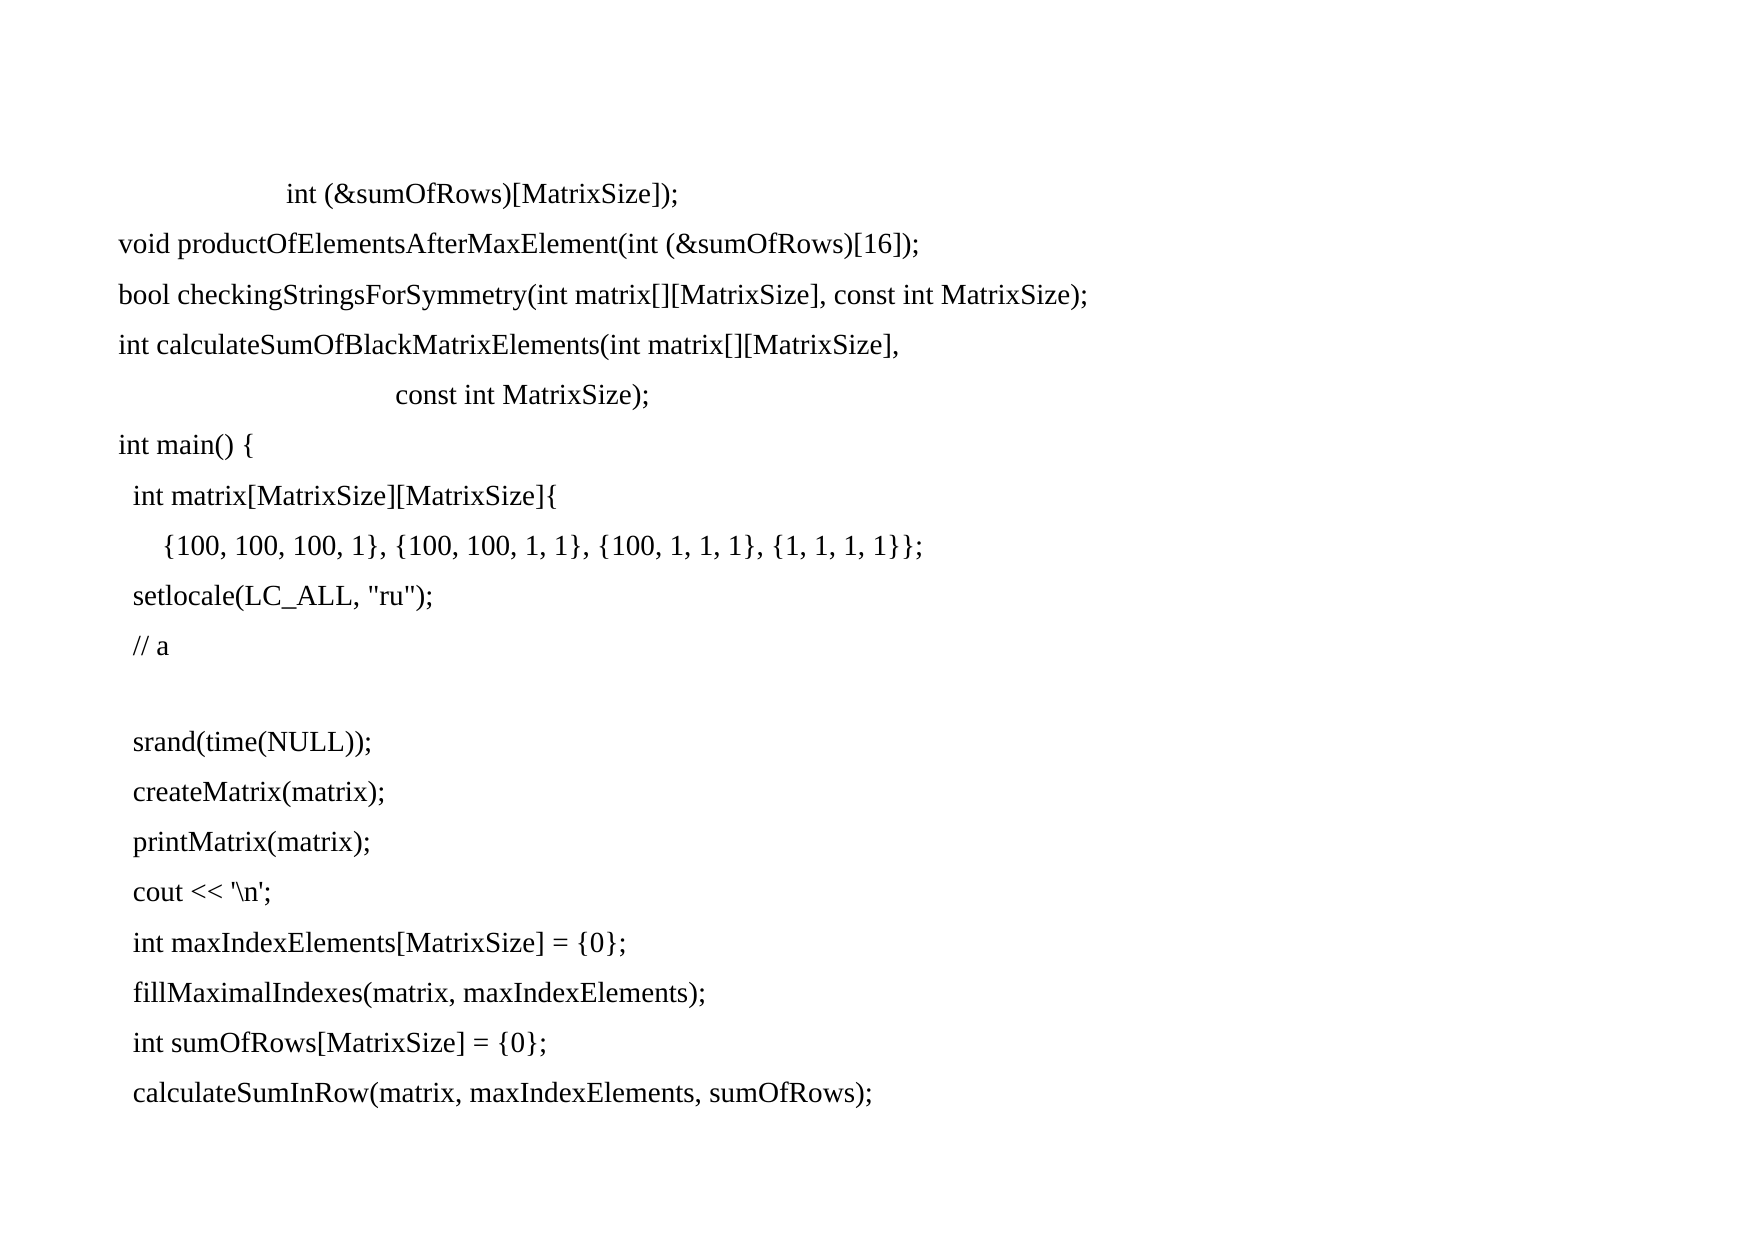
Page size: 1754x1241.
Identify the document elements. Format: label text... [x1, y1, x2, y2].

text createMatrix(matrix); [118, 774, 1636, 808]
text int matrix[MatrixSize][MatrixSize]{ [118, 478, 1636, 511]
text setlocale(LC_ALL, "ru"); [118, 578, 1636, 612]
text void productOfElementsAfterMaxElement(int (&sumOfRows)[16]); [118, 227, 1636, 260]
text int sumOfRows[MatrixSize] = {0}; [118, 1025, 1636, 1059]
text cout << '\n'; [118, 874, 1636, 908]
text // а [118, 628, 1636, 662]
text bool checkingStringsForSymmetry(int matrix[][MatrixSize], const int MatrixSize); [118, 277, 1636, 310]
text printMatrix(matrix); [118, 824, 1636, 858]
text const int MatrixSize); [118, 377, 1636, 411]
text int calculateSumOfBlackMatrixElements(int matrix[][MatrixSize], [118, 327, 1636, 361]
text int maxIndexElements[MatrixSize] = {0}; [118, 925, 1636, 958]
text int (&sumOfRows)[MatrixSize]); [118, 176, 1636, 210]
text {100, 100, 100, 1}, {100, 100, 1, 1}, {100, 1, 1, 1}, {1, 1, 1, 1}}; [118, 528, 1636, 561]
text fillMaximalIndexes(matrix, maxIndexElements); [118, 975, 1636, 1008]
text int main() { [118, 427, 1636, 461]
text srand(time(NULL)); [118, 724, 1636, 757]
text calculateSumInRow(matrix, maxIndexElements, sumOfRows); [118, 1075, 1636, 1109]
